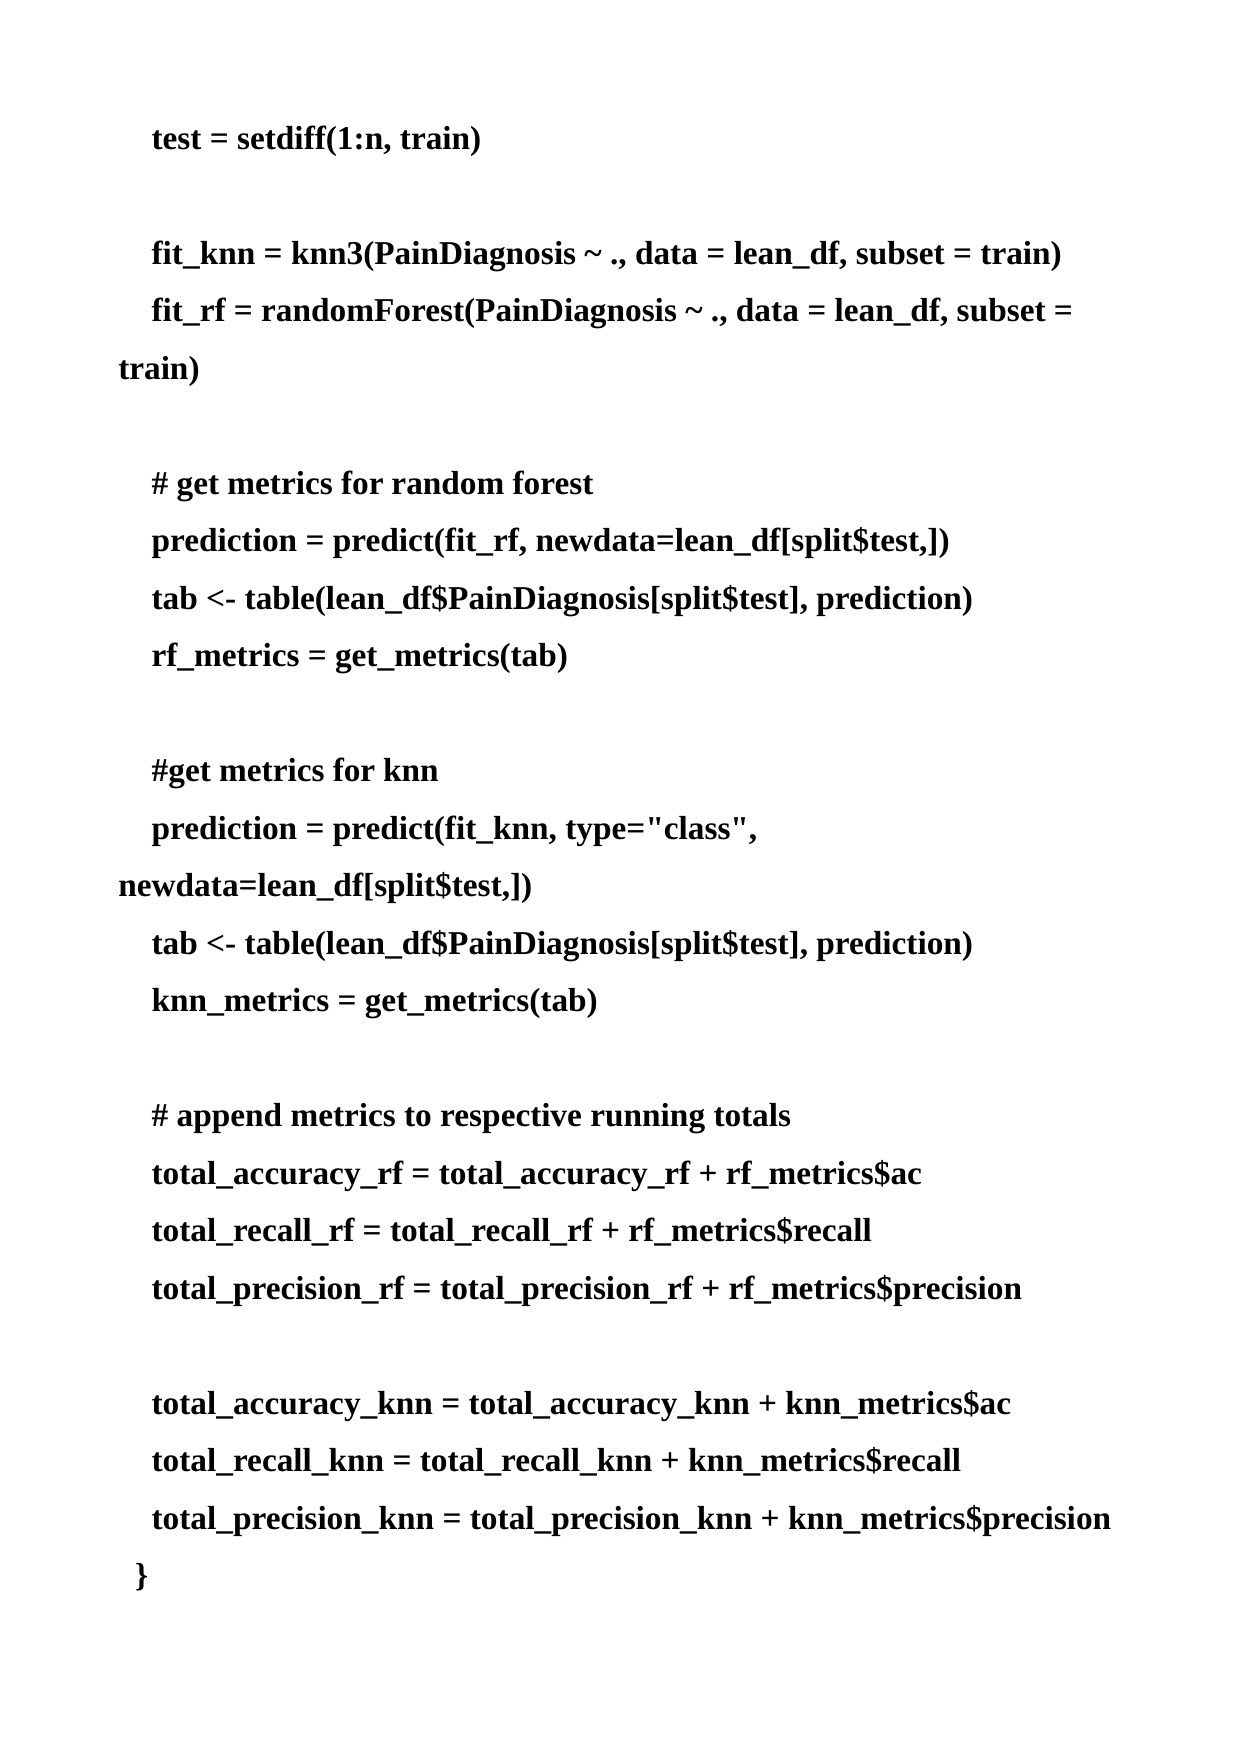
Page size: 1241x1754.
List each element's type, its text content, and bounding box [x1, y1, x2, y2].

text # get metrics for random forest [118, 463, 1122, 501]
text total_precision_rf = total_precision_rf + rf_metrics$precision [118, 1268, 1122, 1306]
text tab <- table(lean_df$PainDiagnosis[split$test], prediction) [118, 578, 1122, 616]
text prediction = predict(fit_knn, type="class", newdata=lean_df[split$test,]) [118, 808, 1122, 904]
text total_precision_knn = total_precision_knn + knn_metrics$precision [118, 1498, 1122, 1536]
text #get metrics for knn [118, 751, 1122, 789]
text fit_rf = randomForest(PainDiagnosis ~ ., data = lean_df, subset = train) [118, 291, 1122, 386]
text rf_metrics = get_metrics(tab) [118, 636, 1122, 674]
text total_recall_knn = total_recall_knn + knn_metrics$recall [118, 1441, 1122, 1479]
text tab <- table(lean_df$PainDiagnosis[split$test], prediction) [118, 923, 1122, 961]
text test = setdiff(1:n, train) [118, 118, 1122, 156]
text total_accuracy_knn = total_accuracy_knn + knn_metrics$ac [118, 1383, 1122, 1421]
text } [118, 1556, 1122, 1594]
text total_accuracy_rf = total_accuracy_rf + rf_metrics$ac [118, 1153, 1122, 1191]
text # append metrics to respective running totals [118, 1096, 1122, 1134]
text knn_metrics = get_metrics(tab) [118, 981, 1122, 1019]
text fit_knn = knn3(PainDiagnosis ~ ., data = lean_df, subset = train) [118, 233, 1122, 271]
text prediction = predict(fit_rf, newdata=lean_df[split$test,]) [118, 521, 1122, 559]
text total_recall_rf = total_recall_rf + rf_metrics$recall [118, 1211, 1122, 1249]
